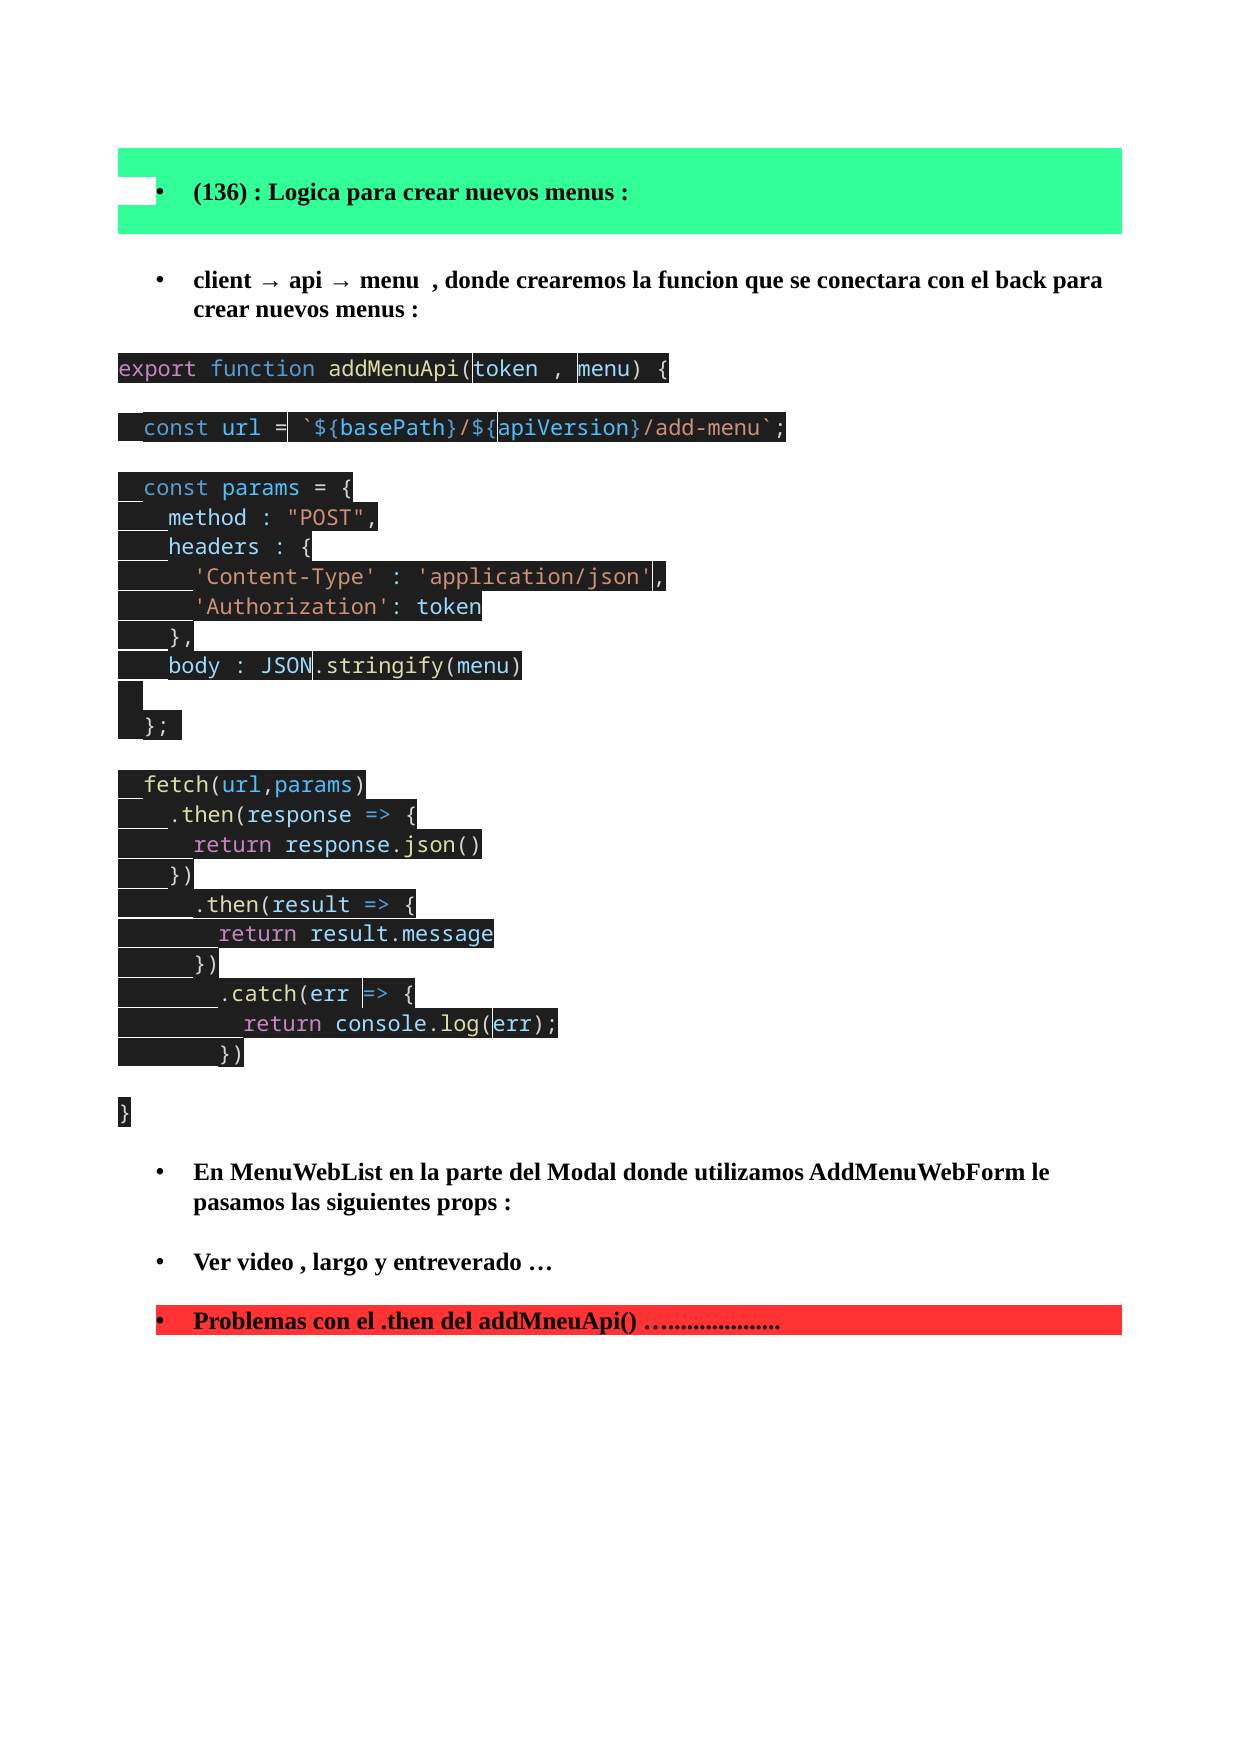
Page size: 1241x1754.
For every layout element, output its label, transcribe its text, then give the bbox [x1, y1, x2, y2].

text 'Authorization': token [118, 591, 1122, 621]
text }) [118, 859, 1122, 889]
text headers : { [118, 531, 1122, 561]
text return response.json() [118, 829, 1122, 859]
text 'Content-Type' : 'application/json', [118, 561, 1122, 591]
text .catch(err => { [118, 978, 1122, 1008]
text }; [118, 710, 1122, 740]
list En MenuWebList en la parte del Modal donde utilizamos AddMenuWebForm le pasamos las siguientes props : [156, 1157, 1122, 1216]
text method : "POST", [118, 502, 1122, 531]
text } [118, 1097, 1122, 1127]
list Problemas con el .then del addMneuApi() ….................. [156, 1305, 1122, 1335]
text }) [118, 1038, 1122, 1067]
text body : JSON.stringify(menu) [118, 651, 1122, 680]
list client → api → menu , donde crearemos la funcion que se conectara con el back para crear nuevos menus : [156, 264, 1122, 323]
text .then(result => { [118, 889, 1122, 918]
list (136) : Logica para crear nuevos menus : [156, 177, 1122, 205]
text fetch(url,params) [118, 769, 1122, 799]
text const params = { [118, 472, 1122, 502]
text }, [118, 621, 1122, 651]
list Ver video , largo y entreverado … [156, 1246, 1122, 1275]
text return console.log(err); [118, 1008, 1122, 1038]
text .then(response => { [118, 799, 1122, 829]
text }) [118, 948, 1122, 978]
text const url = `${basePath}/${apiVersion}/add-menu`; [118, 412, 1122, 442]
text export function addMenuApi(token , menu) { [118, 353, 1122, 383]
text return result.message [118, 918, 1122, 948]
